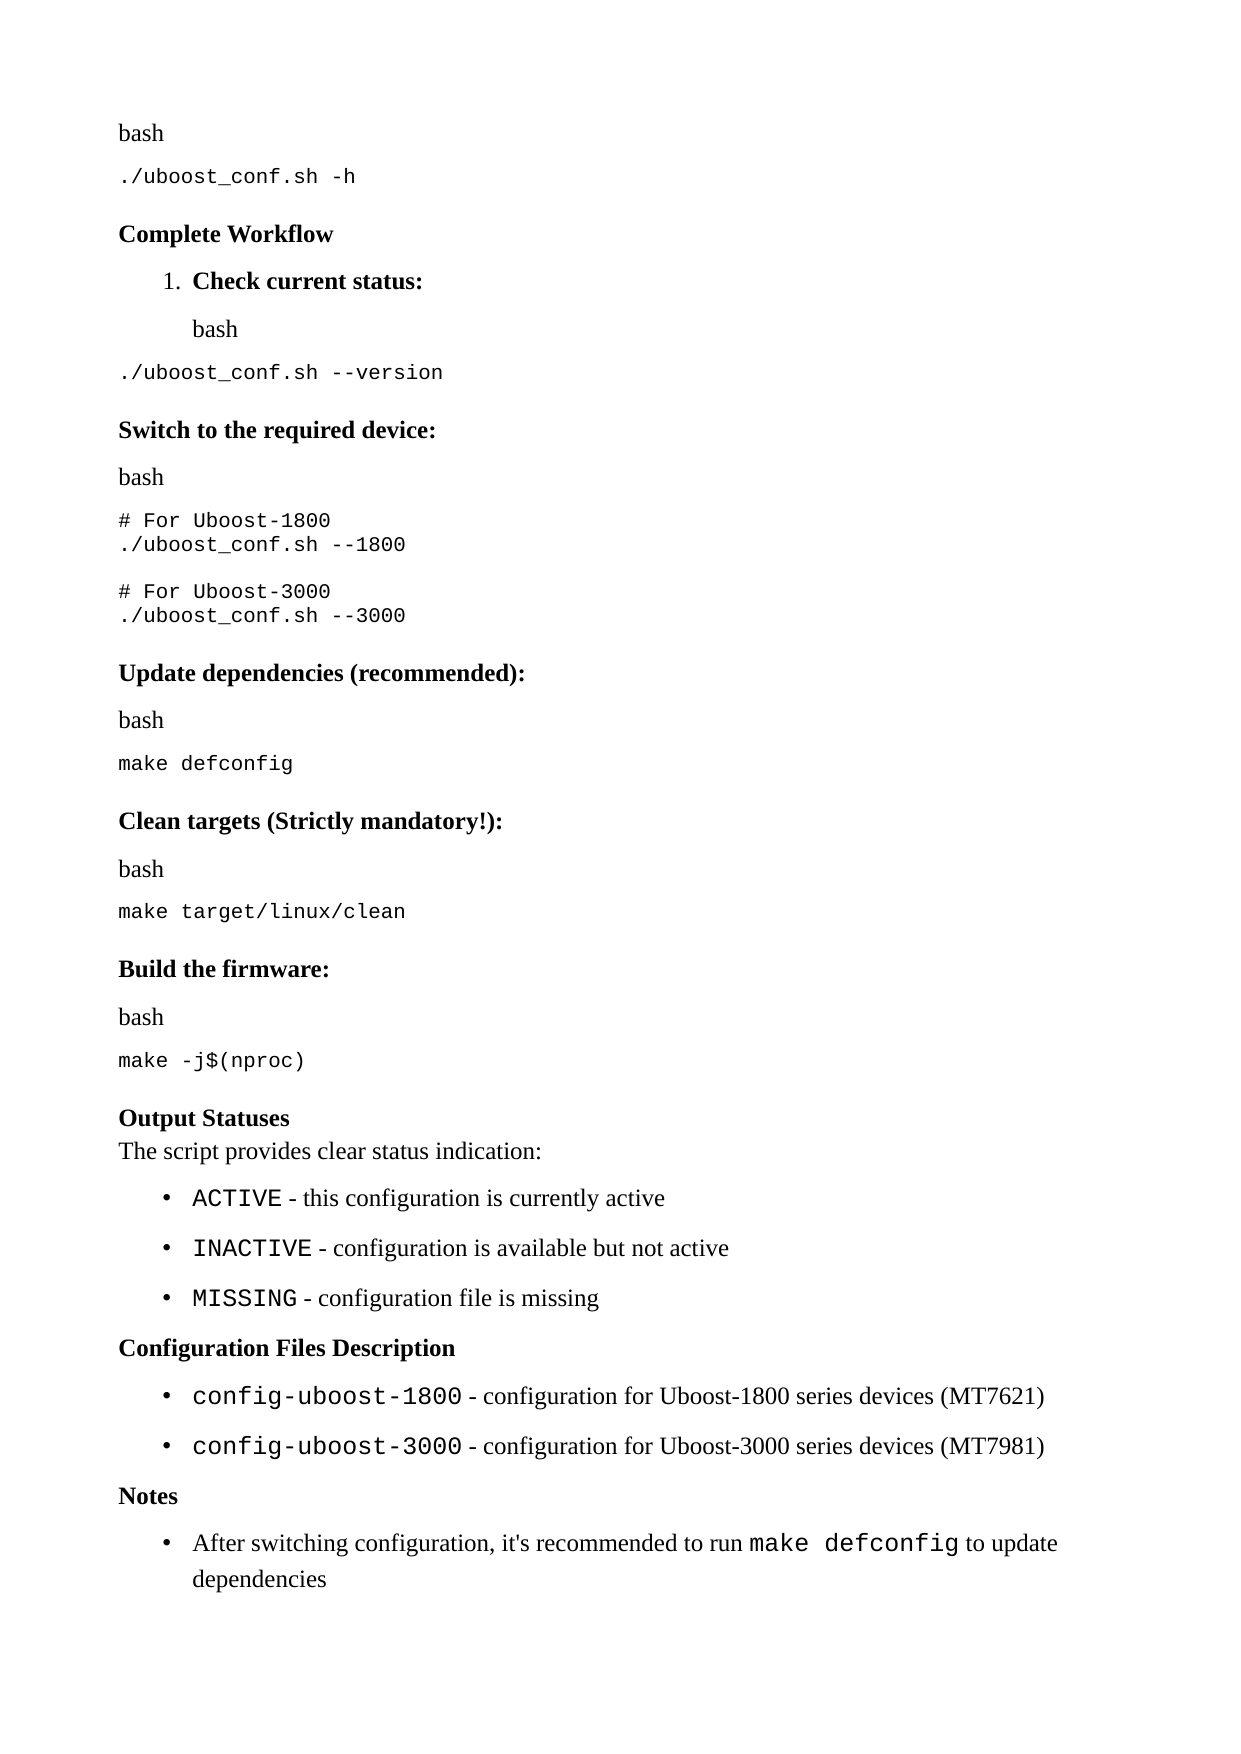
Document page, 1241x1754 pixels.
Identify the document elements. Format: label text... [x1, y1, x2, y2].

text Switch to the required device: [118, 415, 1122, 443]
text Update dependencies (recommended): [118, 658, 1122, 686]
text make -j$(nproc) [118, 1049, 1122, 1073]
text bash [118, 118, 1122, 147]
list ACTIVE - this configuration is currently active [162, 1183, 1122, 1214]
text Build the firmware: [118, 954, 1122, 983]
text Notes [118, 1481, 1122, 1510]
text # For Uboost-3000 [118, 581, 1122, 604]
text Output Statuses The script provides clear status indication: [118, 1103, 1122, 1164]
list INACTIVE - configuration is available but not active [162, 1233, 1122, 1264]
text bash [118, 1002, 1122, 1031]
text ./uboost_conf.sh --version [118, 362, 1122, 385]
text make target/linux/clean [118, 901, 1122, 925]
text ./uboost_conf.sh --3000 [118, 604, 1122, 628]
list Check current status: [162, 266, 1122, 295]
text ./uboost_conf.sh --1800 [118, 534, 1122, 557]
list bash [162, 314, 1122, 343]
list config-uboost-1800 - configuration for Uboost-1800 series devices (MT7621) [162, 1381, 1122, 1412]
text bash [118, 462, 1122, 491]
list config-uboost-3000 - configuration for Uboost-3000 series devices (MT7981) [162, 1431, 1122, 1462]
text make defconfig [118, 753, 1122, 777]
list MISSING - configuration file is missing [162, 1283, 1122, 1314]
text bash [118, 854, 1122, 882]
text Configuration Files Description [118, 1333, 1122, 1362]
text Complete Workflow [118, 219, 1122, 248]
text # For Uboost-1800 [118, 510, 1122, 534]
text ./uboost_conf.sh -h [118, 166, 1122, 189]
text Clean targets (Strictly mandatory!): [118, 806, 1122, 835]
text bash [118, 705, 1122, 734]
list After switching configuration, it's recommended to run make defconfig to update dependencies [162, 1528, 1122, 1592]
